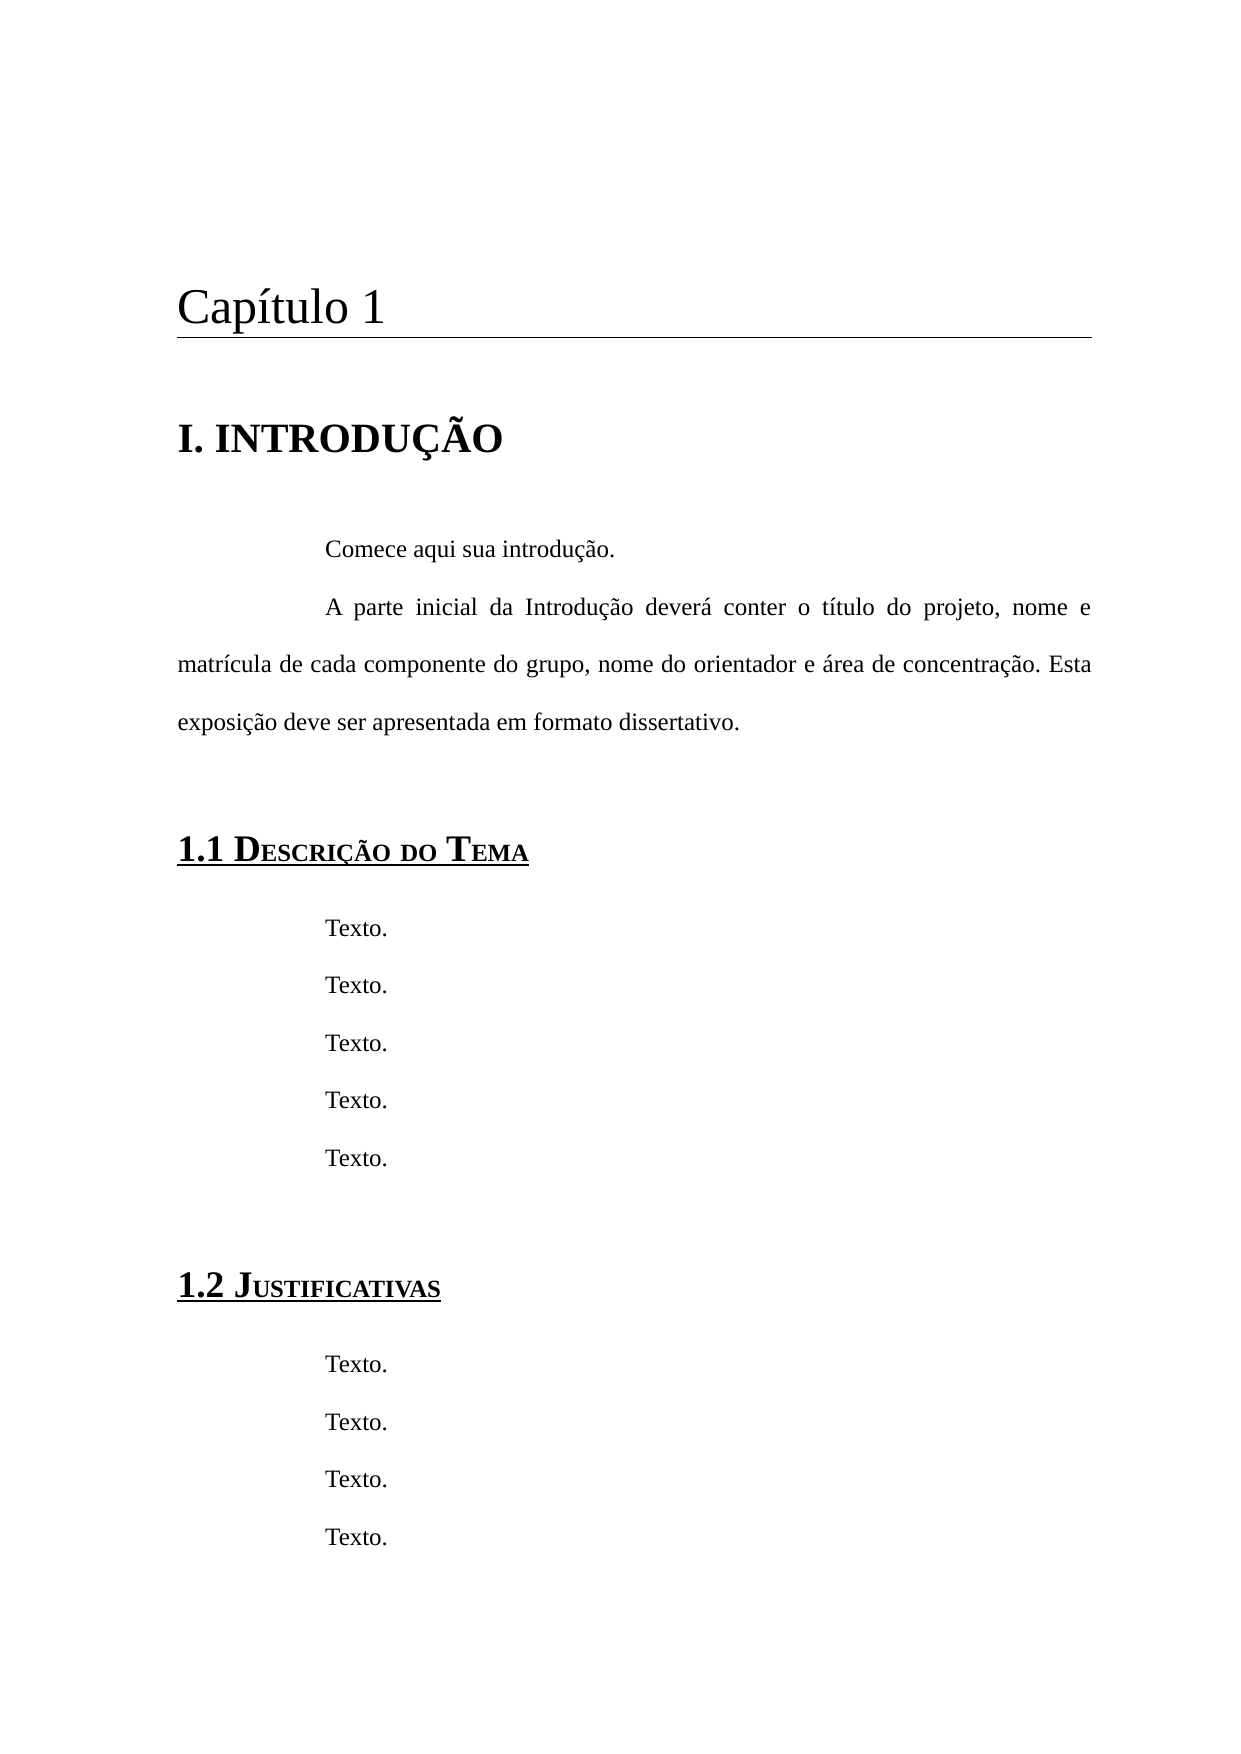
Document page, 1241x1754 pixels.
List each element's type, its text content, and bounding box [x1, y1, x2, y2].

text Texto. [177, 1407, 1092, 1435]
text Comece aqui sua introdução. [177, 534, 1092, 563]
text Texto. [177, 1349, 1092, 1378]
text A parte inicial da Introdução deverá conter o título do projeto, nome e matrícula de cada componente do grupo, nome do orientador e área de concentração. Esta exposição deve ser apresentada em formato dissertativo. [177, 592, 1092, 735]
text Texto. [177, 1143, 1092, 1172]
text Texto. [177, 1522, 1092, 1550]
text Texto. [177, 970, 1092, 999]
subtitle 1.2 Justificativas [177, 1263, 1092, 1306]
text Texto. [177, 1028, 1092, 1057]
text Texto. [177, 913, 1092, 942]
text Capítulo 1 [177, 277, 1092, 337]
text Texto. [177, 1464, 1092, 1493]
subtitle I. introdução [177, 413, 1092, 461]
text Texto. [177, 1085, 1092, 1114]
subtitle 1.1 Descrição do Tema [177, 827, 1092, 870]
